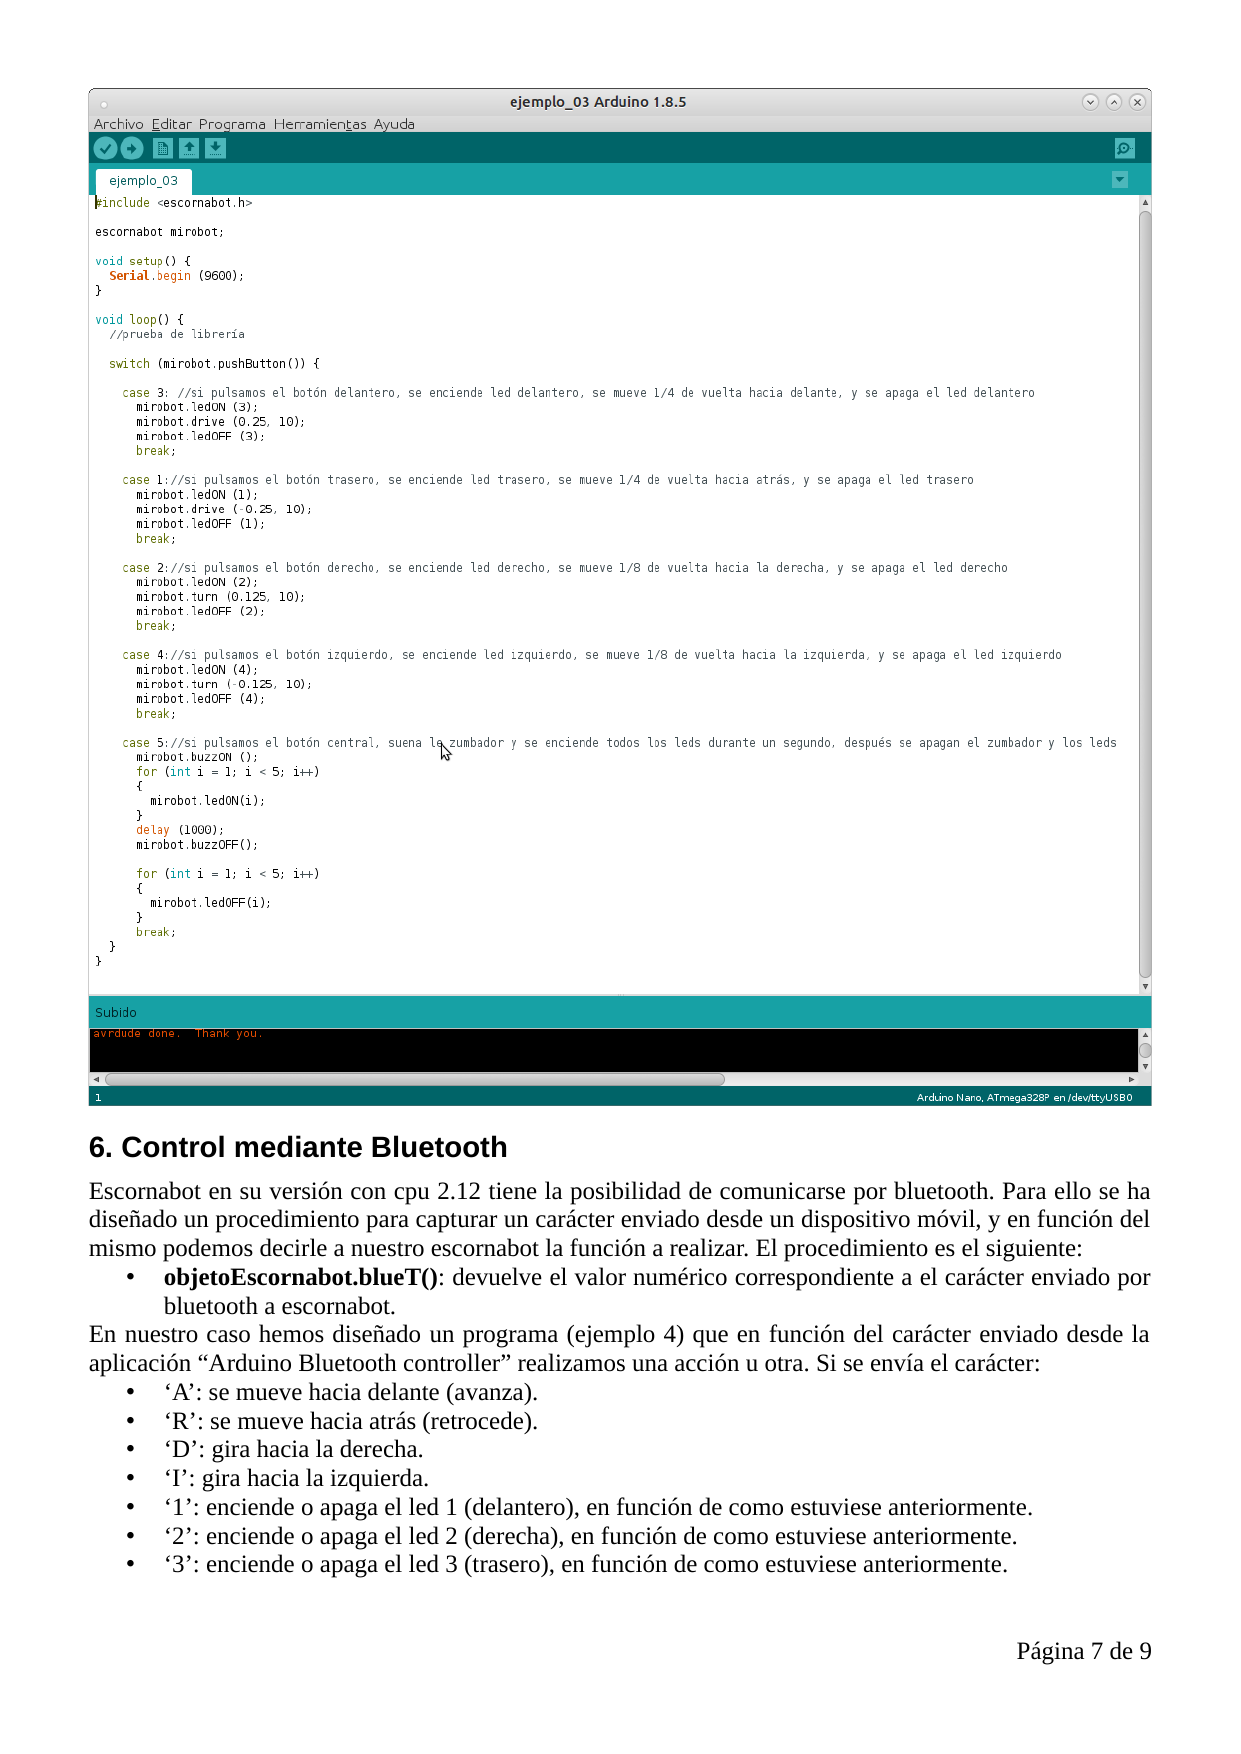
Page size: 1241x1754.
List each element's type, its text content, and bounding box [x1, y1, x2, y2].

list ‘A’: se mueve hacia delante (avanza). [126, 1377, 1152, 1406]
text En nuestro caso hemos diseñado un programa (ejemplo 4) que en función del carácter enviado desde la aplicación “Arduino Bluetooth controller” realizamos una acción u otra. Si se envía el carácter: [88, 1319, 1152, 1377]
list ‘I’: gira hacia la izquierda. [126, 1463, 1152, 1492]
list ‘2’: enciende o apaga el led 2 (derecha), en función de como estuviese anteriormente. [126, 1521, 1152, 1549]
text Escornabot en su versión con cpu 2.12 tiene la posibilidad de comunicarse por bluetooth. Para ello se ha diseñado un procedimiento para capturar un carácter enviado desde un dispositivo móvil, y en función del mismo podemos decirle a nuestro escornabot la función a realizar. El procedimiento es el siguiente: [88, 1176, 1152, 1262]
list objetoEscornabot.blueT(): devuelve el valor numérico correspondiente a el carácter enviado por bluetooth a escornabot. [126, 1262, 1152, 1319]
list ‘3’: enciende o apaga el led 3 (trasero), en función de como estuviese anteriormente. [126, 1549, 1152, 1578]
list ‘D’: gira hacia la derecha. [126, 1434, 1152, 1463]
list ‘1’: enciende o apaga el led 1 (delantero), en función de como estuviese anteriormente. [126, 1492, 1152, 1521]
subtitle 6. Control mediante Bluetooth [88, 1106, 1152, 1163]
list ‘R’: se mueve hacia atrás (retrocede). [126, 1406, 1152, 1434]
picture [88, 88, 1152, 1106]
